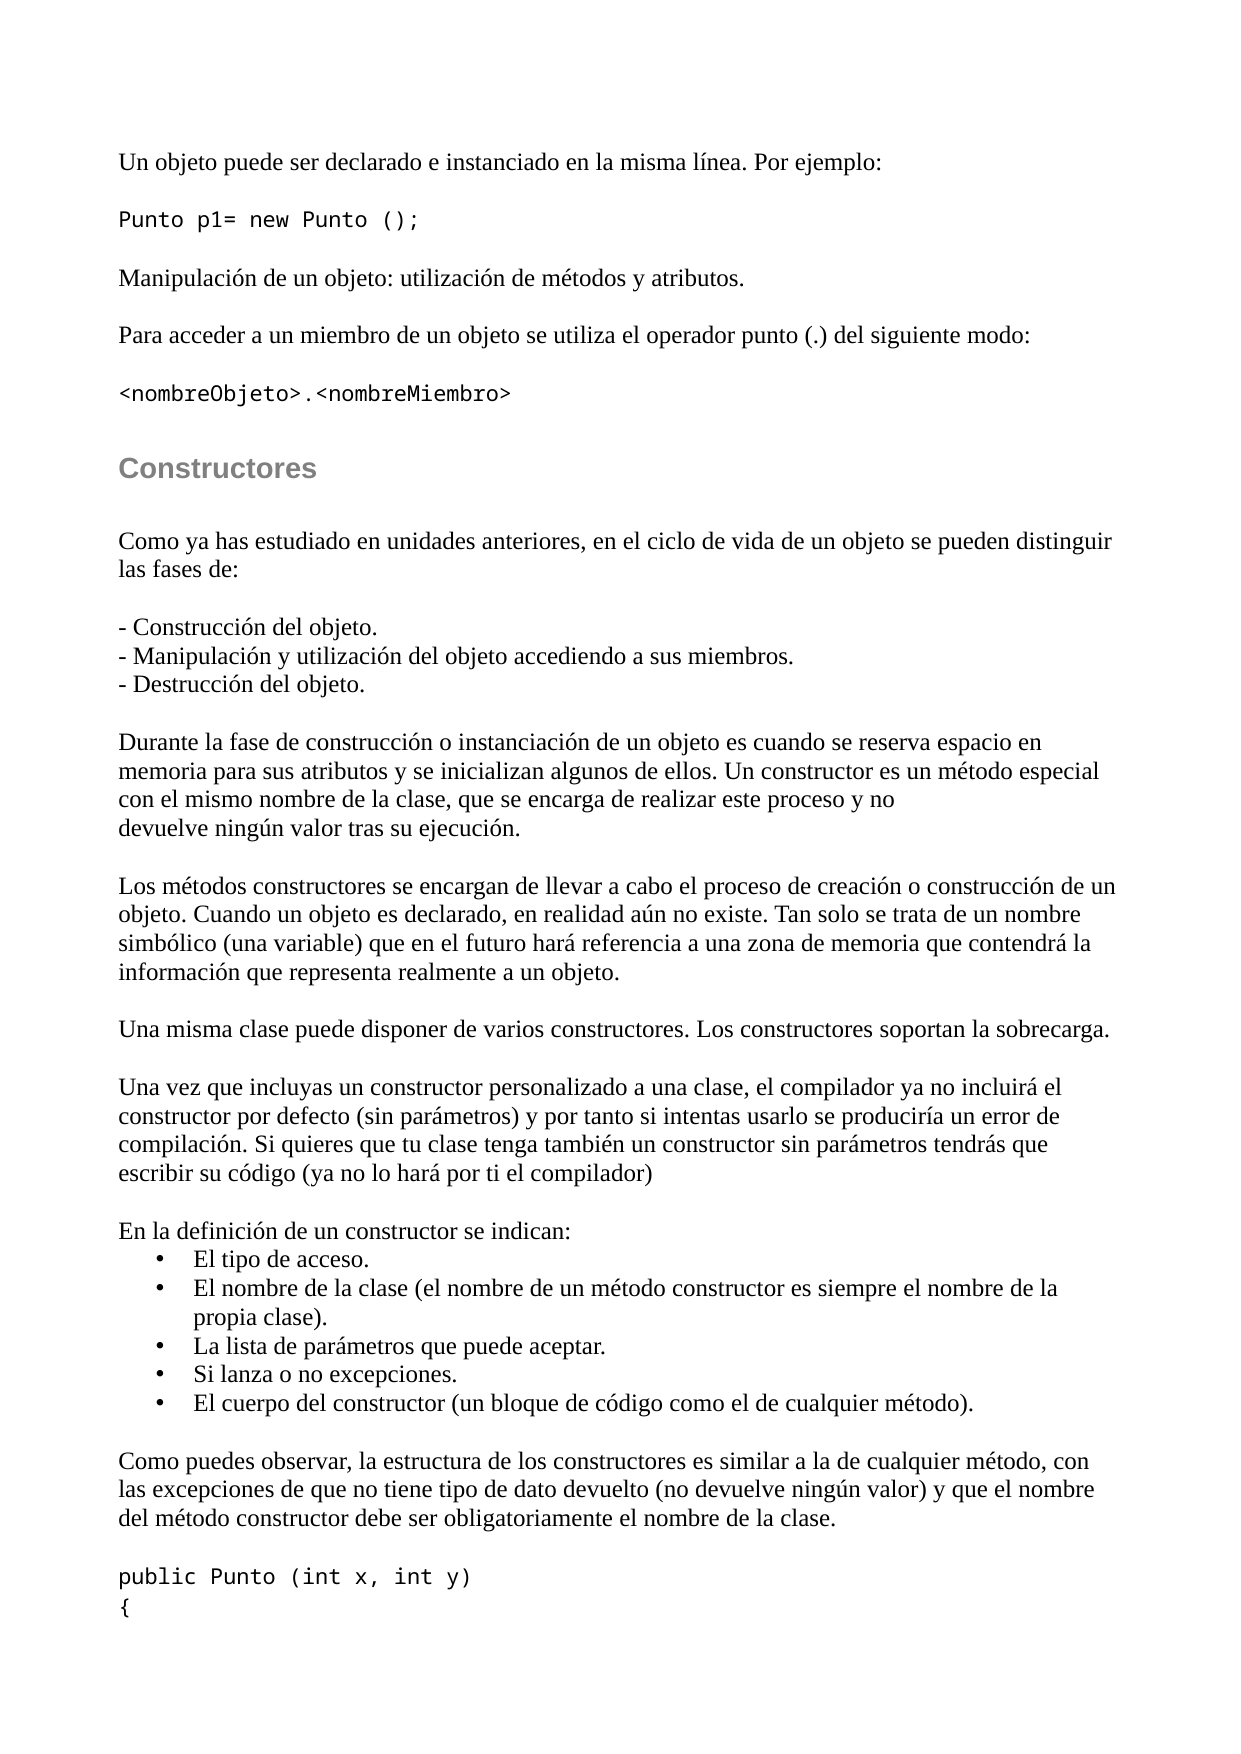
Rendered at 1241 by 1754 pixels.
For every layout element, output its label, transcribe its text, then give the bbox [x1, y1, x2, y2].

text Un objeto puede ser declarado e instanciado en la misma línea. Por ejemplo: [118, 147, 1122, 176]
list El cuerpo del constructor (un bloque de código como el de cualquier método). [156, 1388, 1122, 1417]
text Para acceder a un miembro de un objeto se utiliza el operador punto (.) del siguiente modo: [118, 320, 1122, 349]
text Punto p1= new Punto (); [118, 204, 1122, 234]
text Como puedes observar, la estructura de los constructores es similar a la de cualquier método, con las excepciones de que no tiene tipo de dato devuelto (no devuelve ningún valor) y que el nombre del método constructor debe ser obligatoriamente el nombre de la clase. [118, 1446, 1122, 1532]
list El tipo de acceso. [156, 1244, 1122, 1273]
text Manipulación de un objeto: utilización de métodos y atributos. [118, 263, 1122, 292]
list Si lanza o no excepciones. [156, 1359, 1122, 1388]
text - Destrucción del objeto. [118, 669, 1122, 698]
text public Punto (int x, int y) [118, 1561, 1122, 1591]
text - Construcción del objeto. [118, 612, 1122, 641]
text Una vez que incluyas un constructor personalizado a una clase, el compilador ya no incluirá el constructor por defecto (sin parámetros) y por tanto si intentas usarlo se produciría un error de compilación. Si quieres que tu clase tenga también un constructor sin parámetros tendrás que escribir su código (ya no lo hará por ti el compilador) [118, 1072, 1122, 1187]
text <nombreObjeto>.<nombreMiembro> [118, 378, 1122, 408]
text devuelve ningún valor tras su ejecución. [118, 813, 1122, 842]
text - Manipulación y utilización del objeto accediendo a sus miembros. [118, 641, 1122, 669]
text Los métodos constructores se encargan de llevar a cabo el proceso de creación o construcción de un objeto. Cuando un objeto es declarado, en realidad aún no existe. Tan solo se trata de un nombre simbólico (una variable) que en el futuro hará referencia a una zona de memoria que contendrá la información que representa realmente a un objeto. [118, 871, 1122, 986]
text { [118, 1591, 1122, 1620]
text Durante la fase de construcción o instanciación de un objeto es cuando se reserva espacio en memoria para sus atributos y se inicializan algunos de ellos. Un constructor es un método especial con el mismo nombre de la clase, que se encarga de realizar este proceso y no [118, 727, 1122, 813]
subtitle Constructores [118, 451, 1122, 484]
list El nombre de la clase (el nombre de un método constructor es siempre el nombre de la propia clase). [156, 1273, 1122, 1331]
list La lista de parámetros que puede aceptar. [156, 1331, 1122, 1359]
text Una misma clase puede disponer de varios constructores. Los constructores soportan la sobrecarga. [118, 1014, 1122, 1043]
text las fases de: [118, 554, 1122, 583]
text Como ya has estudiado en unidades anteriores, en el ciclo de vida de un objeto se pueden distinguir [118, 526, 1122, 554]
text En la definición de un constructor se indican: [118, 1216, 1122, 1244]
